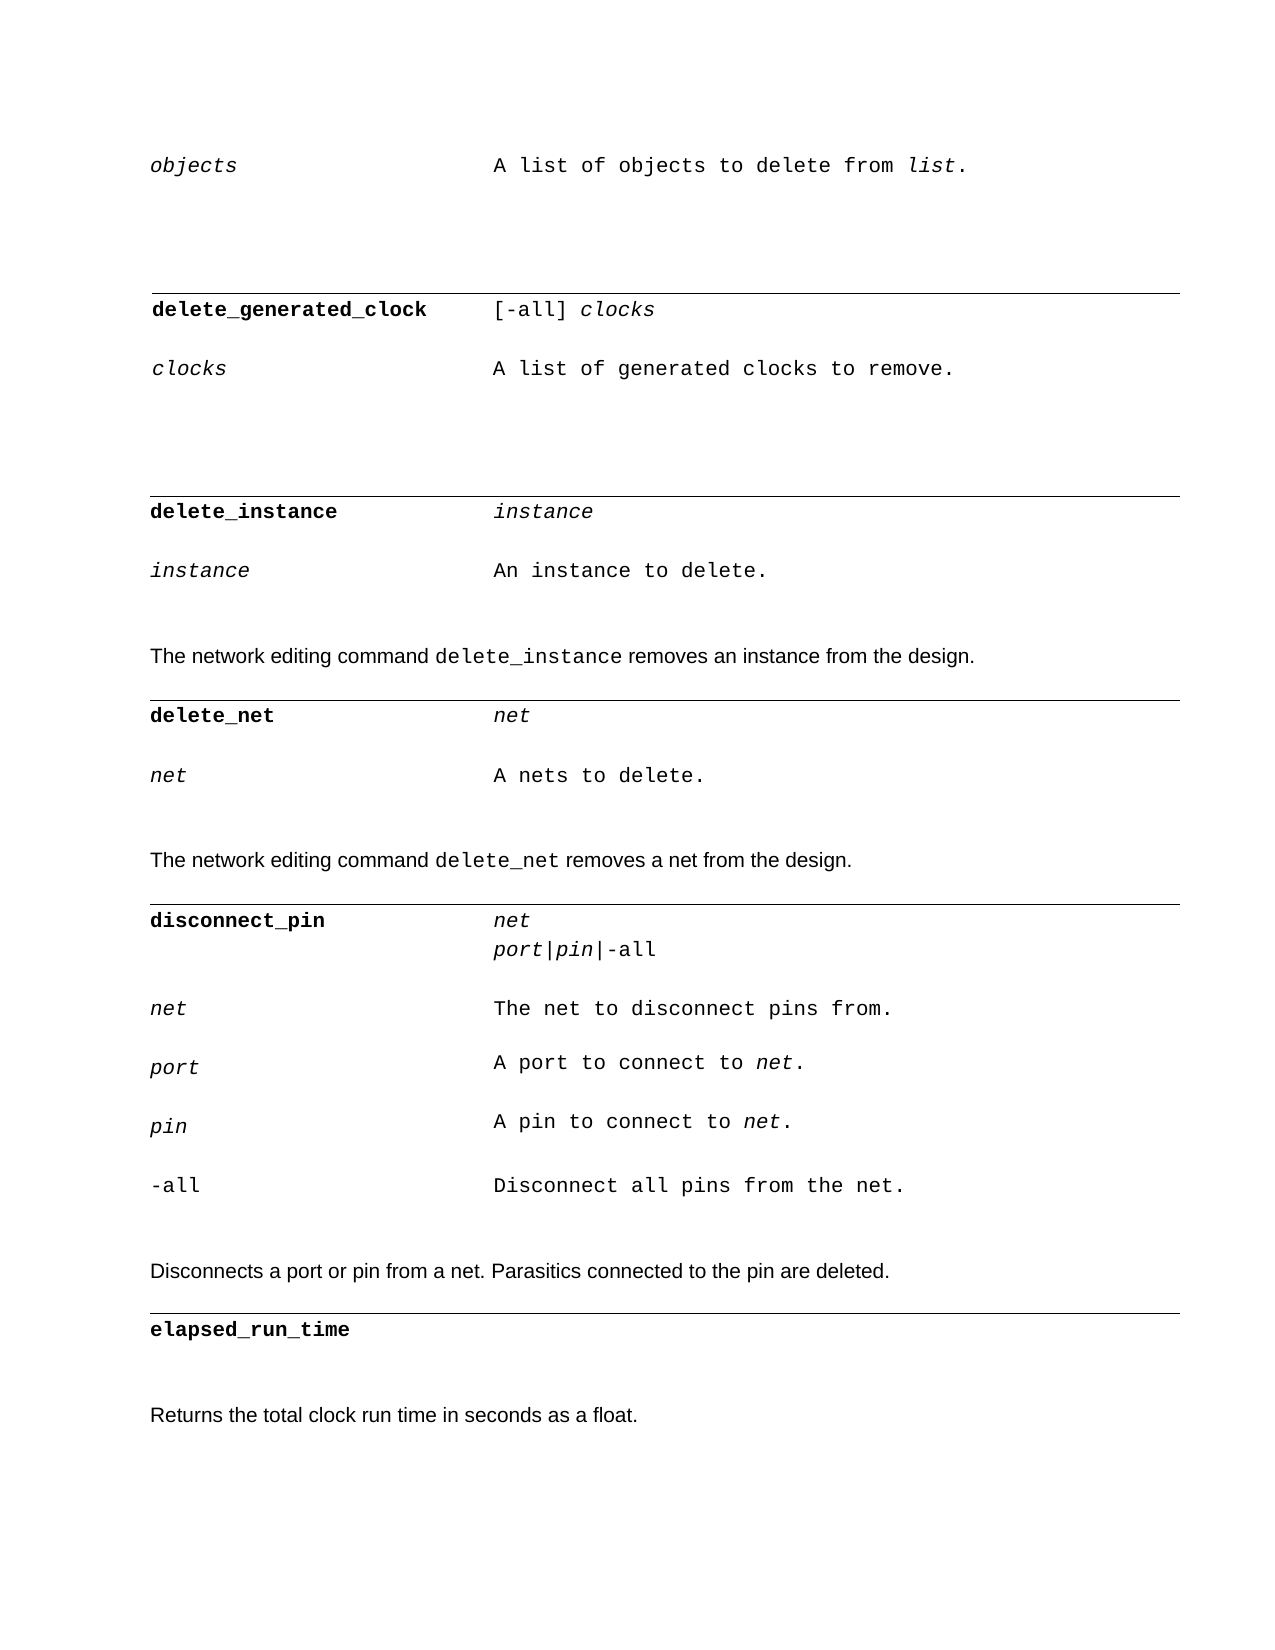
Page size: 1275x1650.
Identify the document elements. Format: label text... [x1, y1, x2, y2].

table_cell -all [150, 1170, 493, 1229]
text Disconnects a port or pin from a net. Parasitics connected to the pin are deleted. [150, 1259, 1180, 1283]
table_header delete_net [150, 701, 493, 759]
table_header [493, 1314, 1180, 1372]
table_cell A nets to delete. [493, 759, 1180, 818]
table_header [-all] clocks [493, 294, 1180, 352]
table_cell net [150, 993, 493, 1052]
table_cell A list of generated clocks to remove. [493, 353, 1180, 412]
table_cell port [150, 1052, 493, 1111]
table_cell Disconnect all pins from the net. [493, 1170, 1180, 1229]
table_header delete_instance [150, 497, 493, 555]
table_cell objects [150, 150, 493, 209]
table_cell A pin to connect to net. [493, 1111, 1180, 1170]
table_cell A port to connect to net. [493, 1052, 1180, 1111]
table_header net port|pin|-all [493, 905, 1180, 992]
table_header delete_generated_clock [152, 294, 493, 352]
text The network editing command delete_instance removes an instance from the design. [150, 644, 1180, 670]
table_cell clocks [152, 353, 493, 412]
table_cell The net to disconnect pins from. [493, 993, 1180, 1052]
table_cell An instance to delete. [493, 555, 1180, 614]
table_cell net [150, 759, 493, 818]
table_header net [493, 701, 1180, 759]
table_cell A list of objects to delete from list. [493, 150, 1180, 209]
table_header elapsed_run_time [150, 1314, 493, 1372]
text Returns the total clock run time in seconds as a float. [150, 1402, 1180, 1426]
table_header disconnect_pin [150, 905, 493, 992]
table_cell pin [150, 1111, 493, 1170]
table_cell instance [150, 555, 493, 614]
text The network editing command delete_net removes a net from the design. [150, 848, 1180, 874]
table_header instance [493, 497, 1180, 555]
